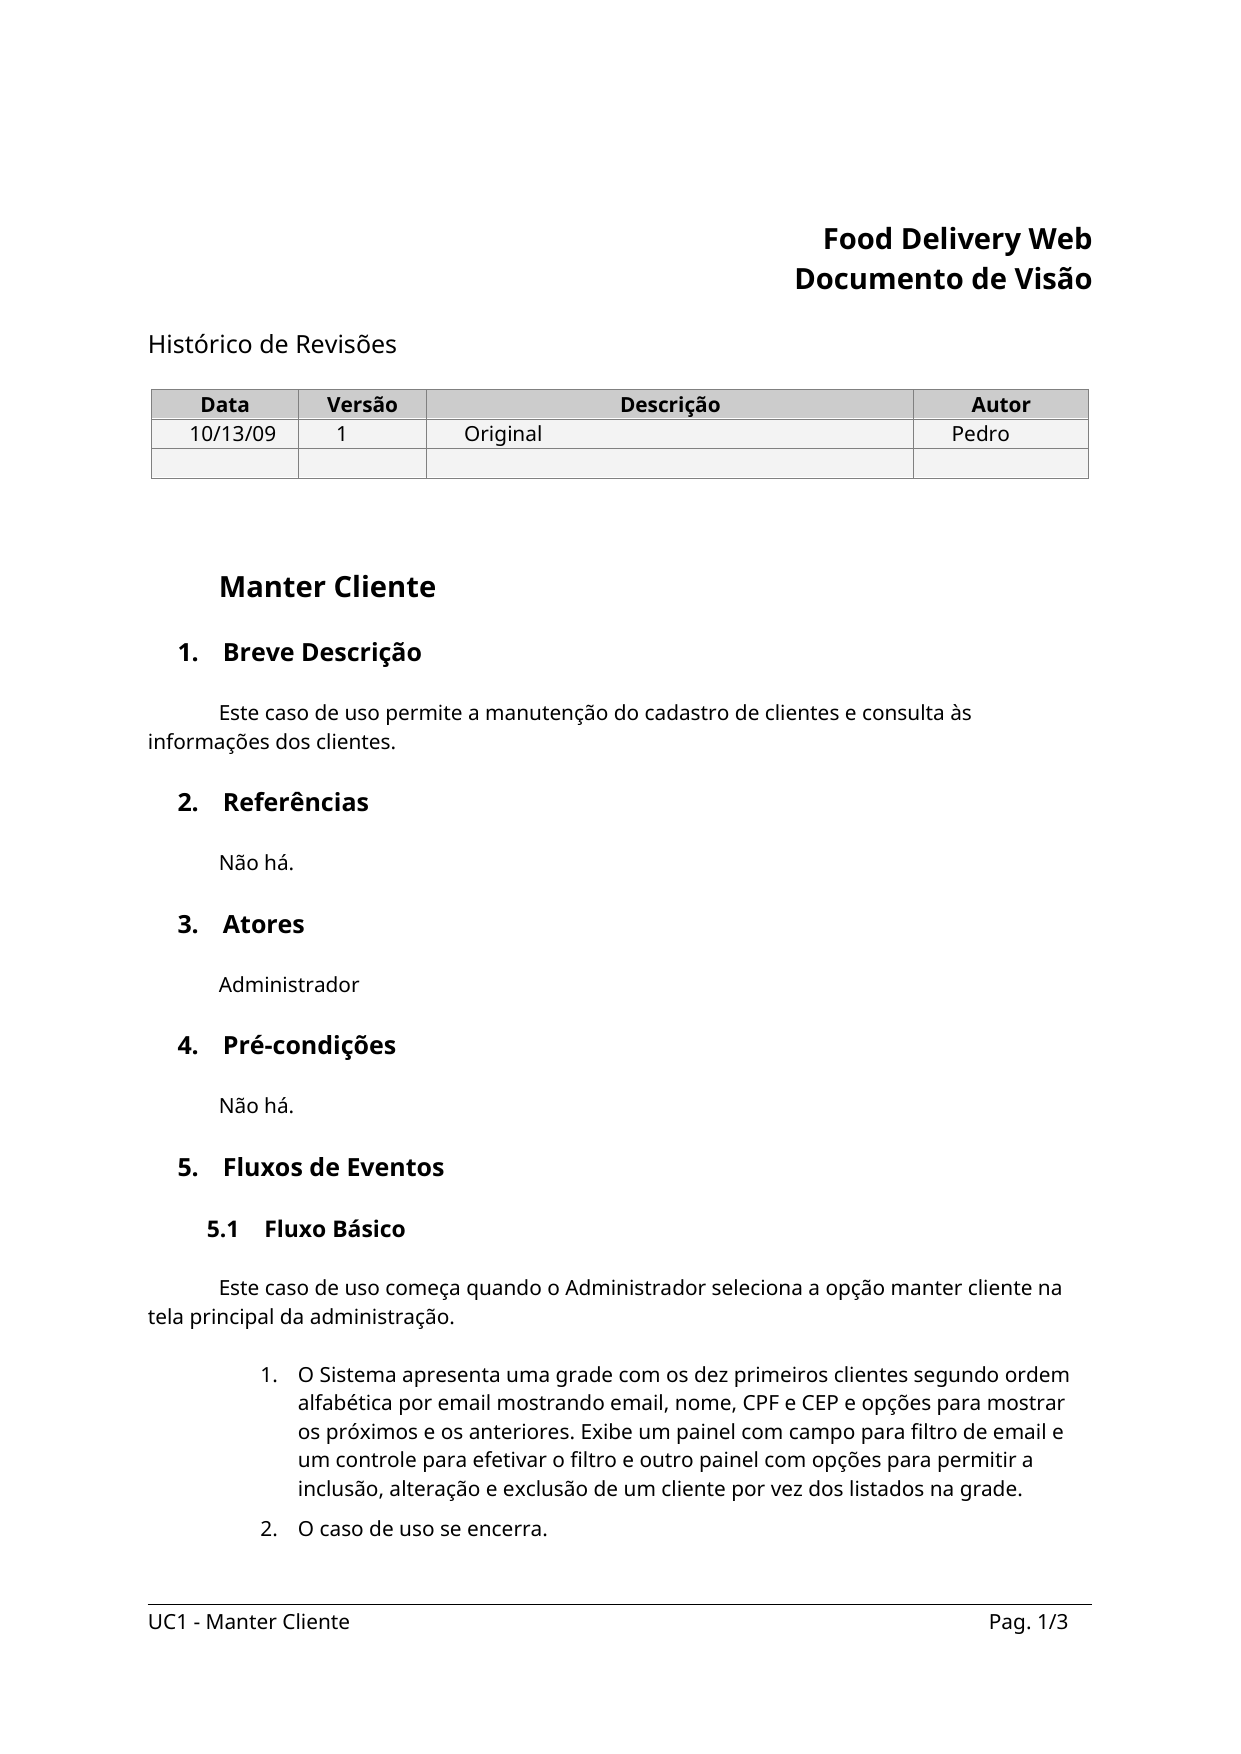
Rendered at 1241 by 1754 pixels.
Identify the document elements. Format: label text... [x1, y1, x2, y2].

table_header Autor [914, 390, 1088, 418]
text Este caso de uso permite a manutenção do cadastro de clientes e consulta às informações dos clientes. [148, 698, 1092, 755]
text Não há. [148, 1091, 1092, 1120]
text Food Delivery Web [148, 219, 1092, 258]
table_cell [427, 449, 913, 477]
text Este caso de uso começa quando o Administrador seleciona a opção manter cliente na tela principal da administração. [148, 1273, 1092, 1330]
table_cell [914, 449, 1088, 477]
table_cell 13/10/09 [152, 420, 298, 448]
text Administrador [148, 970, 1092, 998]
subtitle Referências [148, 785, 1092, 819]
subtitle Fluxos de Eventos [148, 1149, 1092, 1183]
text Não há. [148, 848, 1092, 877]
subtitle Pré-condições [148, 1028, 1092, 1062]
text Manter Cliente [148, 566, 1092, 606]
subtitle Breve Descrição [148, 635, 1092, 669]
table_header Descrição [427, 390, 913, 418]
subtitle Atores [148, 906, 1092, 940]
table_header Data [152, 390, 298, 418]
table_cell 1 [299, 420, 426, 448]
table_cell [152, 449, 298, 477]
subtitle Fluxo Básico [177, 1213, 1092, 1244]
text Histórico de Revisões [148, 326, 1092, 361]
table_cell Pedro [914, 420, 1088, 448]
table_header Versão [299, 390, 426, 418]
text Documento de Visão [185, 258, 1092, 298]
list O caso de uso se encerra. [260, 1514, 1092, 1542]
table_cell Original [427, 420, 913, 448]
table_cell [299, 449, 426, 477]
list O Sistema apresenta uma grade com os dez primeiros clientes segundo ordem alfabética por email mostrando email, nome, CPF e CEP e opções para mostrar os próximos e os anteriores. Exibe um painel com campo para filtro de email e um controle para efetivar o filtro e outro painel com opções para permitir a inclusão, alteração e exclusão de um cliente por vez dos listados na grade. [260, 1360, 1092, 1502]
